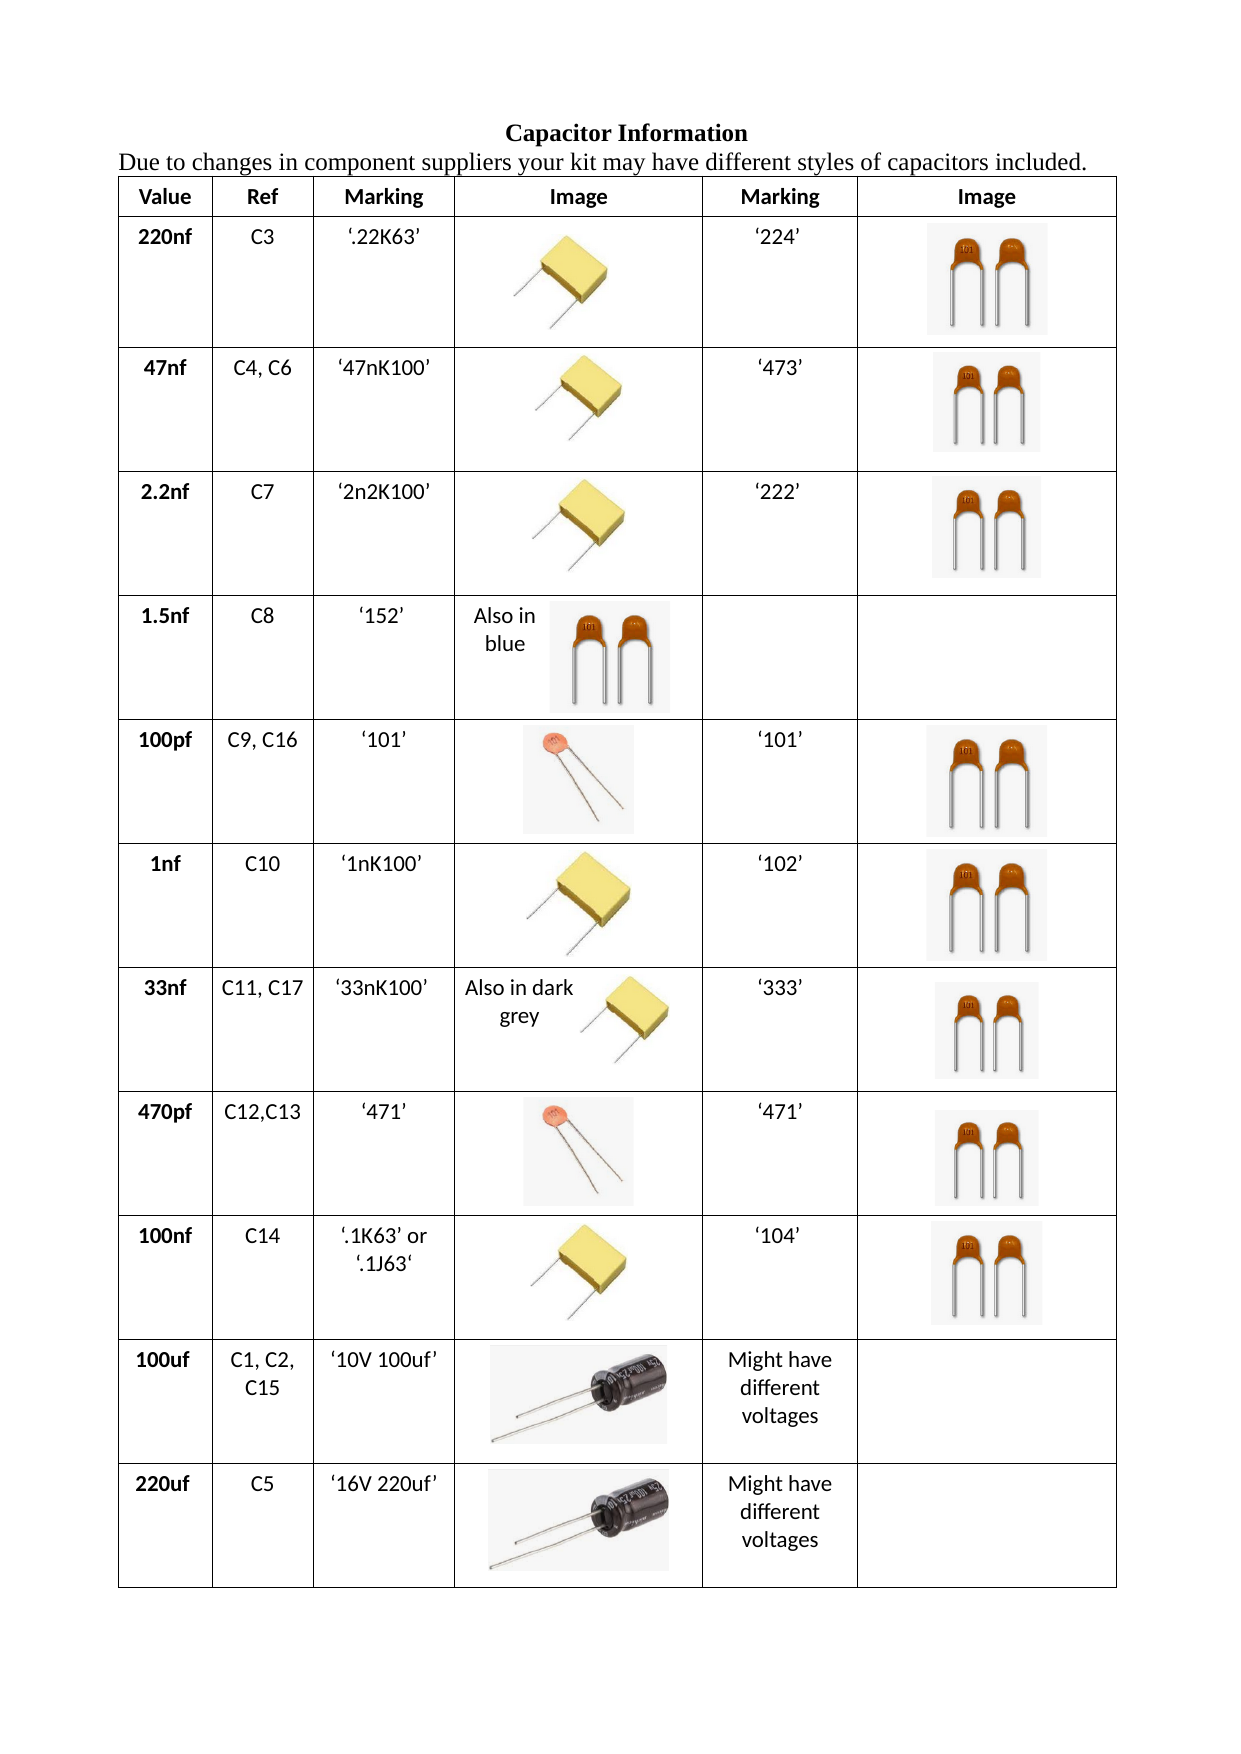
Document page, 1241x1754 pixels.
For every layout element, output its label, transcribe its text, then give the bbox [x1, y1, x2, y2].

picture [523, 725, 634, 834]
table_cell 470pf [119, 1092, 212, 1215]
picture [528, 1221, 629, 1325]
table_cell C5 [213, 1464, 313, 1587]
table_cell 1.5nf [119, 596, 212, 719]
table_cell ‘.22K63’ [314, 217, 454, 347]
table_header Marking [703, 177, 857, 216]
picture [533, 352, 624, 445]
table_cell [858, 472, 1116, 595]
table_cell [858, 844, 1116, 967]
table_header Image [455, 177, 702, 216]
table_cell ‘333’ [703, 968, 857, 1091]
table_cell [455, 217, 702, 347]
table_cell ‘16V 220uf’ [314, 1464, 454, 1587]
table_cell C10 [213, 844, 313, 967]
picture [549, 601, 671, 713]
table_cell C4, C6 [213, 348, 313, 471]
table_cell Also in dark grey [455, 968, 702, 1091]
table_cell ‘473’ [703, 348, 857, 471]
table_cell ‘152’ [314, 596, 454, 719]
table_cell ‘224’ [703, 217, 857, 347]
table_cell 220nf [119, 217, 212, 347]
picture [511, 232, 609, 334]
table_cell 1nf [119, 844, 212, 967]
picture [488, 1469, 669, 1571]
table_cell ‘2n2K100’ [314, 472, 454, 595]
table_cell 33nf [119, 968, 212, 1091]
picture [926, 849, 1048, 961]
table_cell [455, 1216, 702, 1339]
table_cell ‘471’ [314, 1092, 454, 1215]
table_cell [703, 596, 857, 719]
table_cell ‘1nK100’ [314, 844, 454, 967]
picture [530, 476, 627, 576]
table_cell ‘104’ [703, 1216, 857, 1339]
table_header Image [858, 177, 1116, 216]
table_header Value [119, 177, 212, 216]
text Due to changes in component suppliers your kit may have different styles of capacitors included. [118, 147, 1122, 176]
table_cell [858, 1092, 1116, 1215]
picture [927, 223, 1048, 335]
table_cell 100uf [119, 1340, 212, 1463]
table_cell C8 [213, 596, 313, 719]
text Capacitor Information [118, 118, 1122, 147]
table_cell ‘.1K63’ or ‘.1J63‘ [314, 1216, 454, 1339]
table_cell 220uf [119, 1464, 212, 1587]
table_cell [455, 1464, 702, 1587]
picture [933, 352, 1041, 452]
table_cell C1, C2, C15 [213, 1340, 313, 1463]
table_cell [455, 348, 702, 471]
table_cell 100pf [119, 720, 212, 843]
picture [934, 982, 1039, 1079]
picture [524, 849, 633, 961]
table_cell C3 [213, 217, 313, 347]
table_cell 100nf [119, 1216, 212, 1339]
picture [578, 973, 671, 1068]
table_cell [858, 1216, 1116, 1339]
table_cell ‘471’ [703, 1092, 857, 1215]
picture [523, 1097, 634, 1206]
table_cell Might have different voltages [703, 1340, 857, 1463]
table_cell [455, 720, 702, 843]
table_cell C7 [213, 472, 313, 595]
table_cell [858, 1464, 1116, 1587]
table_cell [858, 968, 1116, 1091]
table_cell ‘33nK100’ [314, 968, 454, 1091]
table_cell [858, 596, 1116, 719]
table_cell ‘47nK100’ [314, 348, 454, 471]
table_cell C9, C16 [213, 720, 313, 843]
picture [931, 1221, 1043, 1325]
table_header Marking [314, 177, 454, 216]
table_cell [858, 348, 1116, 471]
table_cell ‘10V 100uf’ [314, 1340, 454, 1463]
table_cell ‘102’ [703, 844, 857, 967]
table_cell C11, C17 [213, 968, 313, 1091]
picture [934, 1110, 1039, 1206]
table_cell [858, 720, 1116, 843]
table_cell 2.2nf [119, 472, 212, 595]
table_cell 47nf [119, 348, 212, 471]
table_cell [455, 1340, 702, 1463]
table_cell [858, 217, 1116, 347]
picture [490, 1345, 668, 1444]
table_cell Might have different voltages [703, 1464, 857, 1587]
picture [926, 725, 1048, 837]
table_header Ref [213, 177, 313, 216]
table_cell C12,C13 [213, 1092, 313, 1215]
picture [932, 476, 1042, 578]
table_cell ‘101’ [314, 720, 454, 843]
table_cell Also in blue [455, 596, 702, 719]
table_cell C14 [213, 1216, 313, 1339]
table_cell [858, 1340, 1116, 1463]
table_cell [455, 1092, 702, 1215]
table_cell [455, 844, 702, 967]
table_cell ‘222’ [703, 472, 857, 595]
table_cell [455, 472, 702, 595]
table_cell ‘101’ [703, 720, 857, 843]
